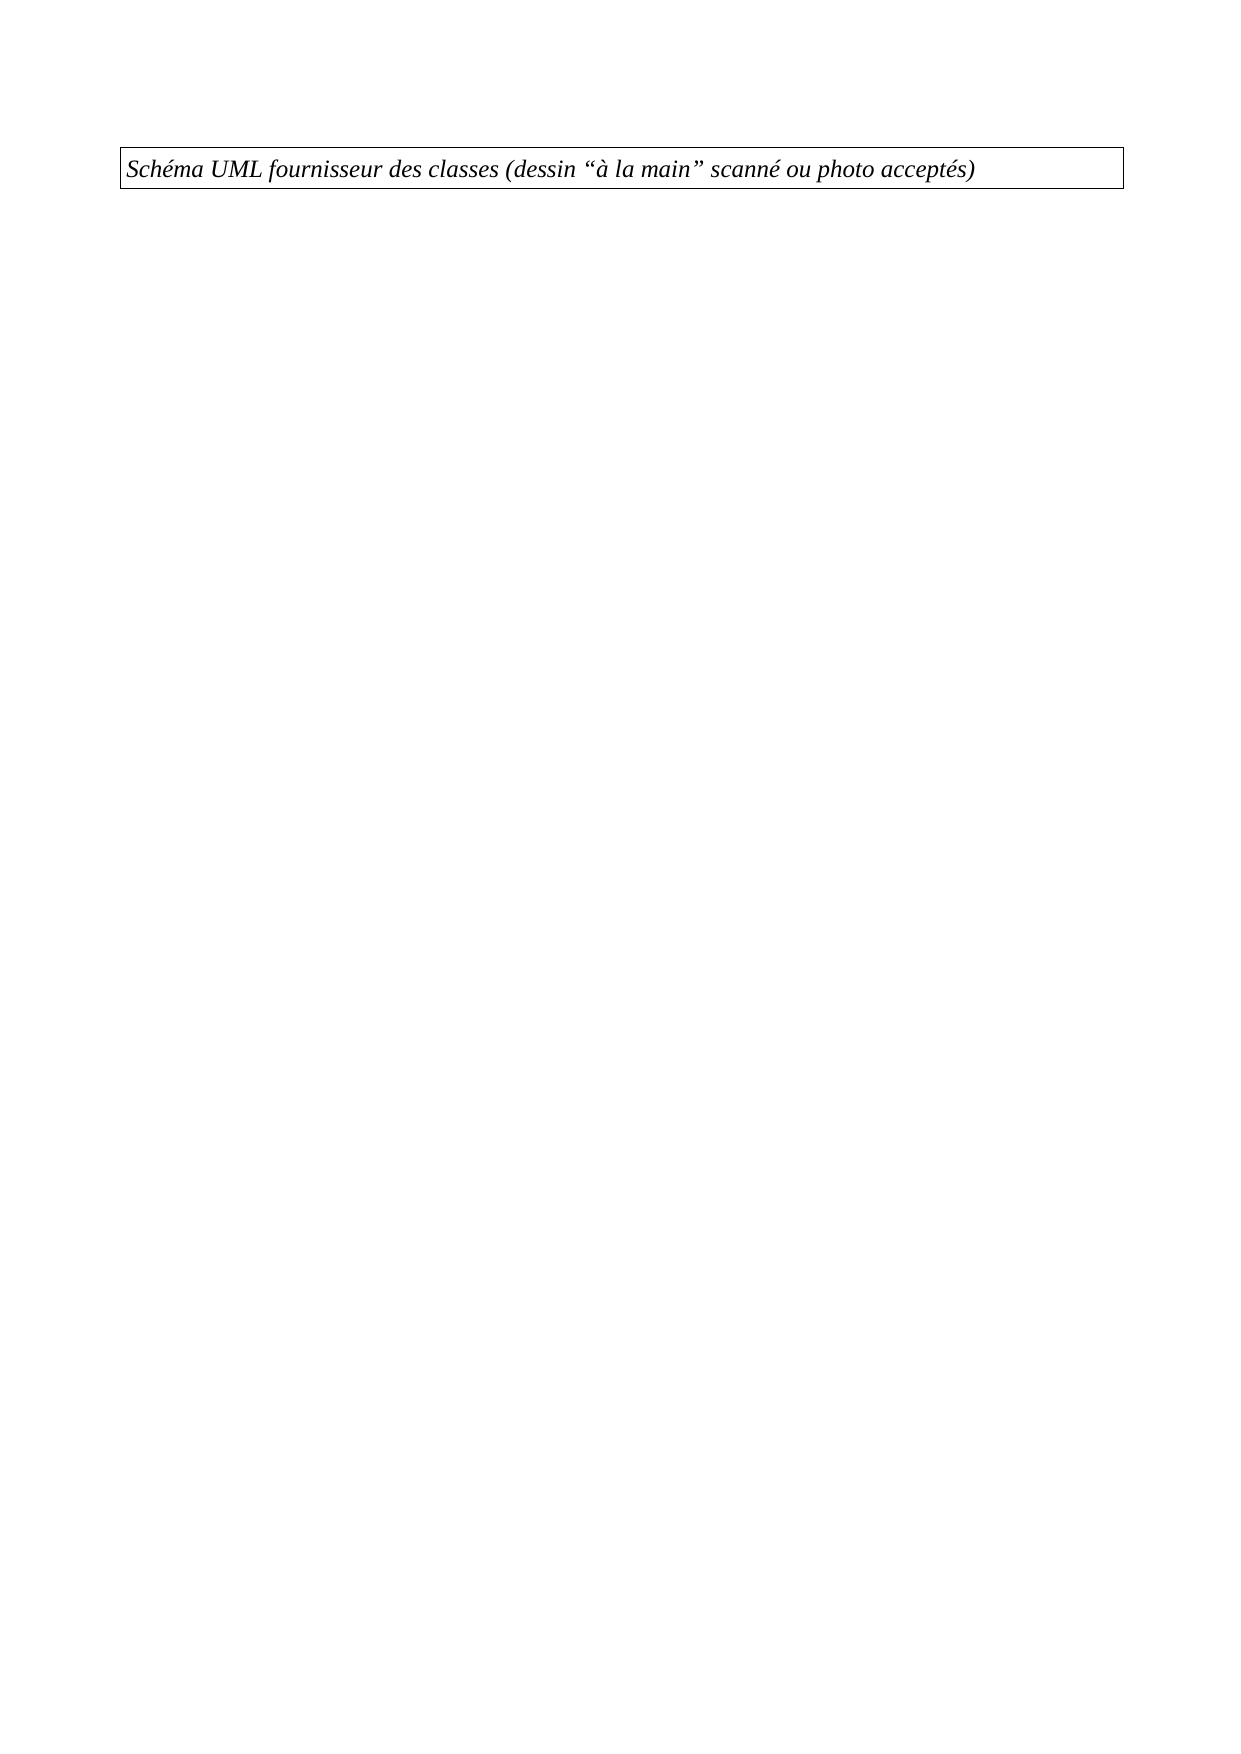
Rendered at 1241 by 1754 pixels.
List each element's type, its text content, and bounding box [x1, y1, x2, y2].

table_header Schéma UML fournisseur des classes (dessin “à la main” scanné ou photo acceptés) [121, 148, 1123, 188]
